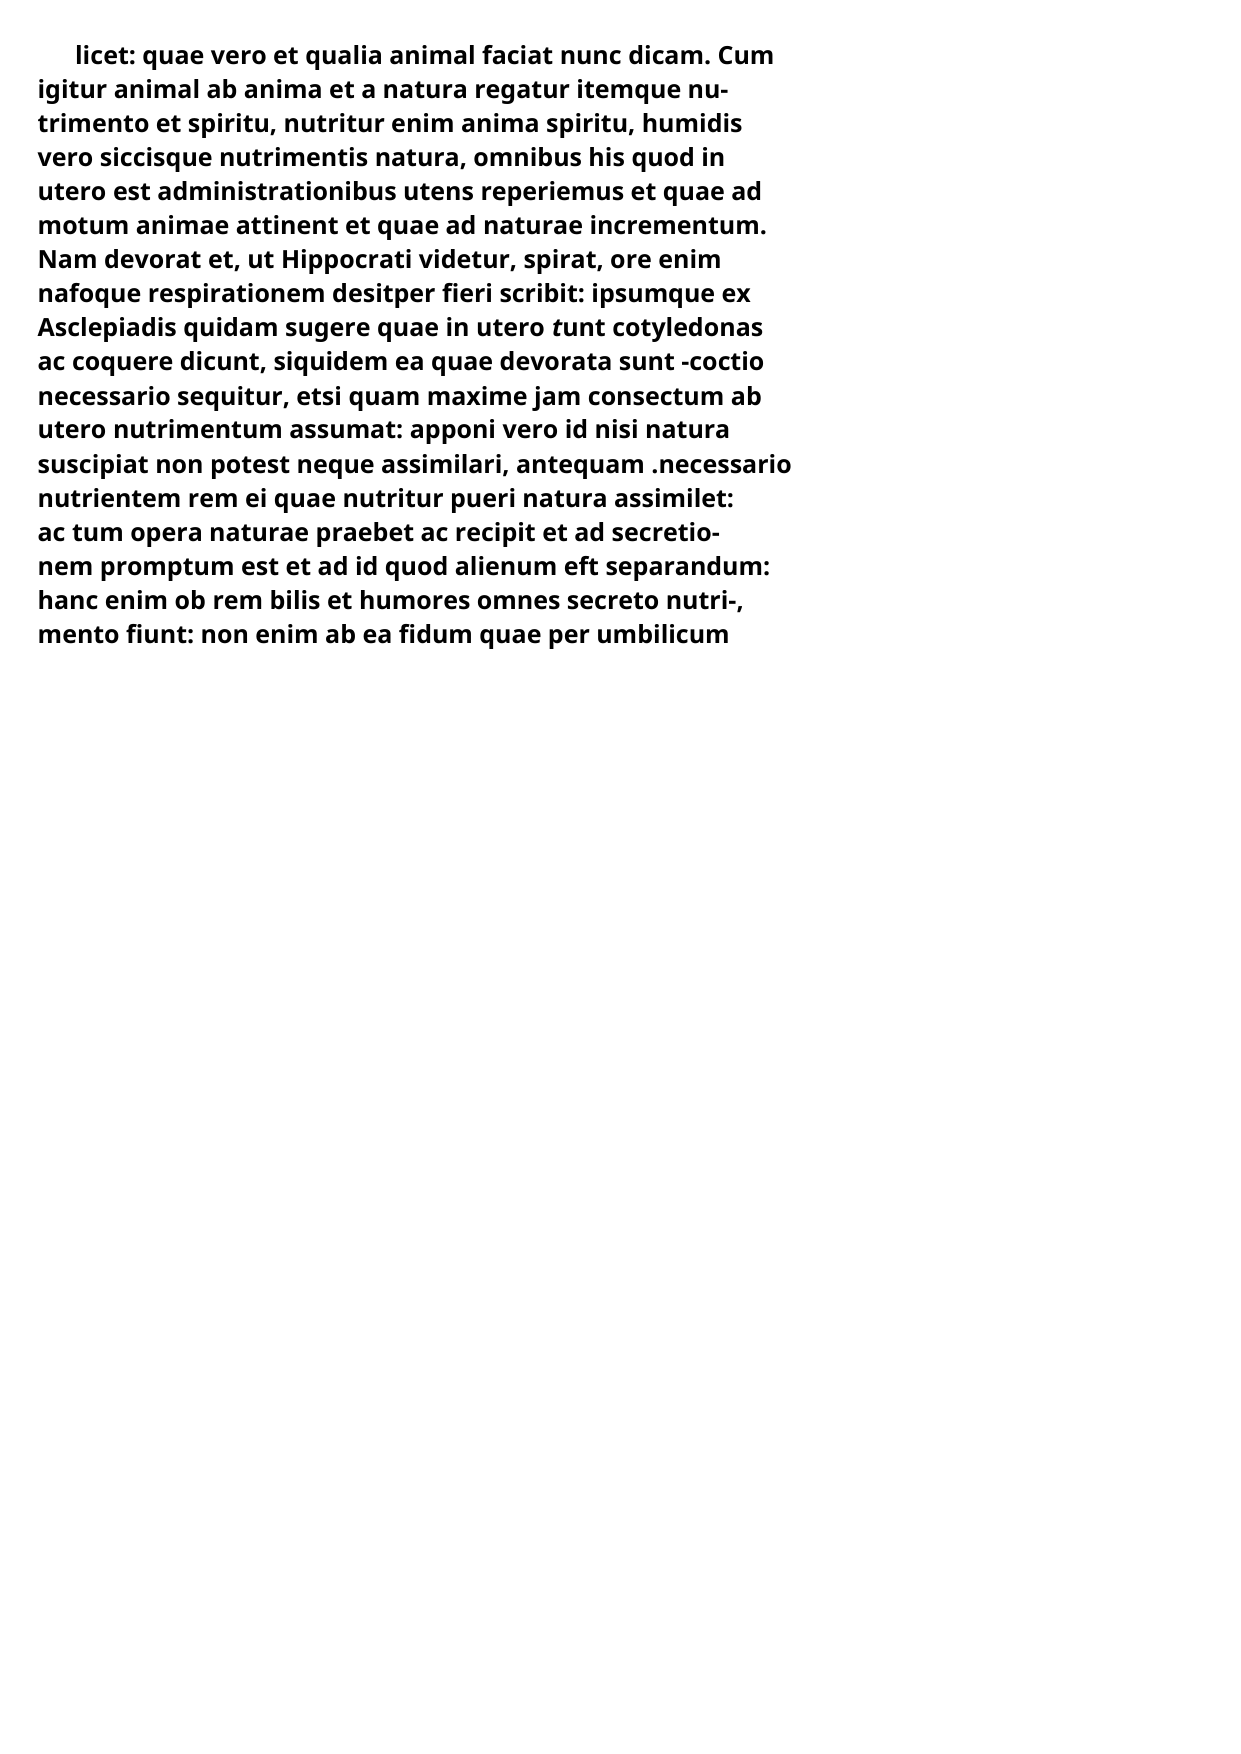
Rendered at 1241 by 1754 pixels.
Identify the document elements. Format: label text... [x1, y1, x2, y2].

text licet: quae vero et qualia animal faciat nunc dicam. Cum igitur animal ab anima et a natura regatur itemque nu- trimento et spiritu, nutritur enim anima spiritu, humidis vero siccisque nutrimentis natura, omnibus his quod in utero est administrationibus utens reperiemus et quae ad motum animae attinent et quae ad naturae incrementum. Nam devorat et, ut Hippocrati videtur, spirat, ore enim nafoque respirationem desitper fieri scribit: ipsumque ex Asclepiadis quidam sugere quae in utero tunt cotyledonas ac coquere dicunt, siquidem ea quae devorata sunt -coctio necessario sequitur, etsi quam maxime jam consectum ab utero nutrimentum assumat: apponi vero id nisi natura suscipiat non potest neque assimilari, antequam .necessario nutrientem rem ei quae nutritur pueri natura assimilet: ac tum opera naturae praebet ac recipit et ad secretio- nem promptum est et ad id quod alienum eft separandum: hanc enim ob rem bilis et humores omnes secreto nutri-, mento fiunt: non enim ab ea fidum quae per umbilicum [37, 37, 1203, 651]
